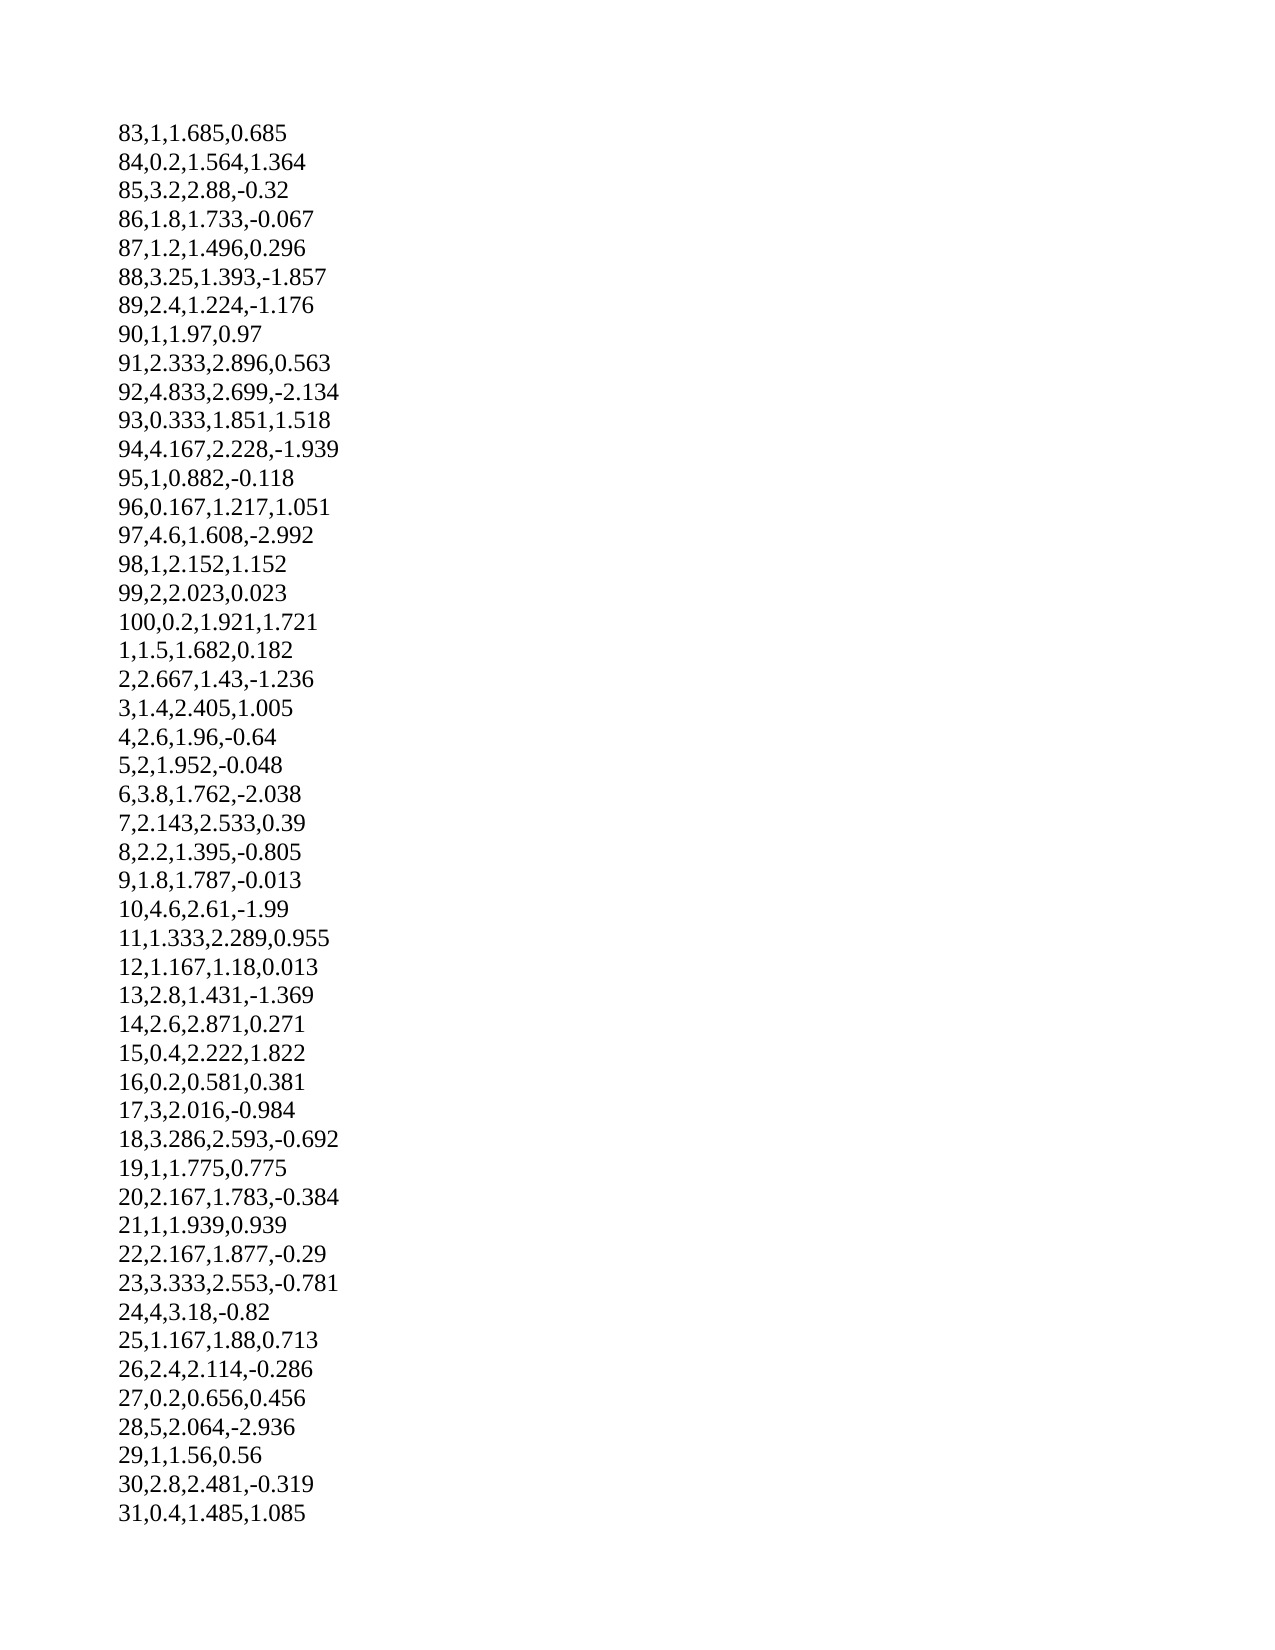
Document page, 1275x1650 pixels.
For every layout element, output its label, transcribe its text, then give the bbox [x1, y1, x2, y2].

text 29,1,1.56,0.56 [118, 1441, 1157, 1469]
text 95,1,0.882,-0.118 [118, 463, 1157, 492]
text 96,0.167,1.217,1.051 [118, 492, 1157, 521]
text 85,3.2,2.88,-0.32 [118, 176, 1157, 204]
text 92,4.833,2.699,-2.134 [118, 377, 1157, 406]
text 16,0.2,0.581,0.381 [118, 1067, 1157, 1096]
text 9,1.8,1.787,-0.013 [118, 866, 1157, 894]
text 91,2.333,2.896,0.563 [118, 348, 1157, 377]
text 8,2.2,1.395,-0.805 [118, 837, 1157, 866]
text 89,2.4,1.224,-1.176 [118, 291, 1157, 319]
text 93,0.333,1.851,1.518 [118, 406, 1157, 434]
text 87,1.2,1.496,0.296 [118, 233, 1157, 262]
text 86,1.8,1.733,-0.067 [118, 204, 1157, 233]
text 4,2.6,1.96,-0.64 [118, 722, 1157, 751]
text 13,2.8,1.431,-1.369 [118, 981, 1157, 1009]
text 3,1.4,2.405,1.005 [118, 693, 1157, 722]
text 98,1,2.152,1.152 [118, 549, 1157, 578]
text 25,1.167,1.88,0.713 [118, 1326, 1157, 1354]
text 99,2,2.023,0.023 [118, 578, 1157, 607]
text 97,4.6,1.608,-2.992 [118, 521, 1157, 549]
text 90,1,1.97,0.97 [118, 319, 1157, 348]
text 1,1.5,1.682,0.182 [118, 636, 1157, 664]
text 100,0.2,1.921,1.721 [118, 607, 1157, 636]
text 6,3.8,1.762,-2.038 [118, 779, 1157, 808]
text 11,1.333,2.289,0.955 [118, 923, 1157, 952]
text 5,2,1.952,-0.048 [118, 751, 1157, 779]
text 94,4.167,2.228,-1.939 [118, 434, 1157, 463]
text 18,3.286,2.593,-0.692 [118, 1124, 1157, 1153]
text 24,4,3.18,-0.82 [118, 1297, 1157, 1326]
text 83,1,1.685,0.685 [118, 118, 1157, 147]
text 17,3,2.016,-0.984 [118, 1096, 1157, 1124]
text 23,3.333,2.553,-0.781 [118, 1268, 1157, 1297]
text 14,2.6,2.871,0.271 [118, 1009, 1157, 1038]
text 21,1,1.939,0.939 [118, 1211, 1157, 1239]
text 28,5,2.064,-2.936 [118, 1412, 1157, 1441]
text 10,4.6,2.61,-1.99 [118, 894, 1157, 923]
text 27,0.2,0.656,0.456 [118, 1383, 1157, 1412]
text 88,3.25,1.393,-1.857 [118, 262, 1157, 291]
text 2,2.667,1.43,-1.236 [118, 664, 1157, 693]
text 26,2.4,2.114,-0.286 [118, 1354, 1157, 1383]
text 22,2.167,1.877,-0.29 [118, 1239, 1157, 1268]
text 31,0.4,1.485,1.085 [118, 1498, 1157, 1527]
text 19,1,1.775,0.775 [118, 1153, 1157, 1182]
text 7,2.143,2.533,0.39 [118, 808, 1157, 837]
text 20,2.167,1.783,-0.384 [118, 1182, 1157, 1211]
text 12,1.167,1.18,0.013 [118, 952, 1157, 981]
text 84,0.2,1.564,1.364 [118, 147, 1157, 176]
text 15,0.4,2.222,1.822 [118, 1038, 1157, 1067]
text 30,2.8,2.481,-0.319 [118, 1469, 1157, 1498]
